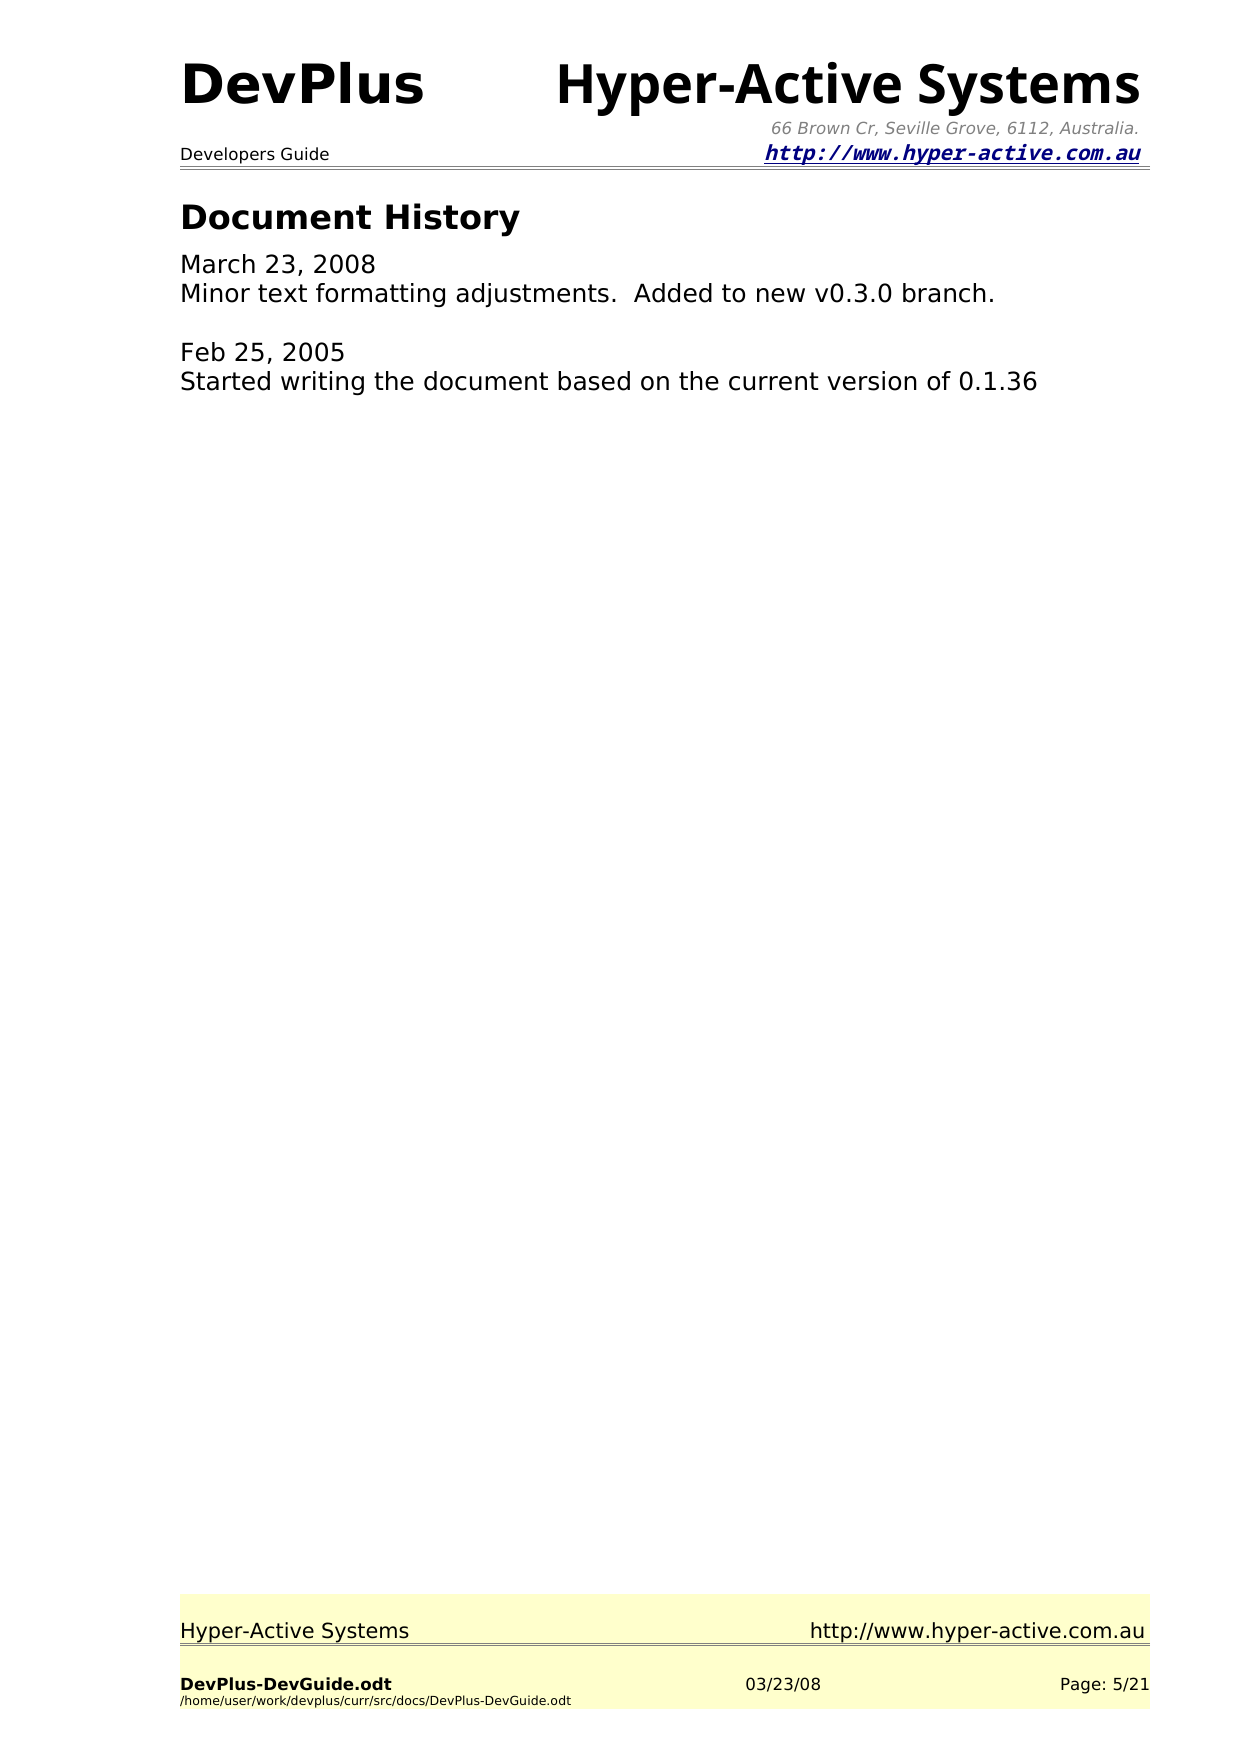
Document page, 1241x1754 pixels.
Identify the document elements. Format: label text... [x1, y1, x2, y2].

text Feb 25, 2005 [180, 338, 1150, 367]
text Started writing the document based on the current version of 0.1.36 [180, 367, 1150, 396]
subtitle Document History [180, 198, 1150, 237]
text Minor text formatting adjustments. Added to new v0.3.0 branch. [180, 279, 1150, 308]
text March 23, 2008 [180, 250, 1150, 279]
